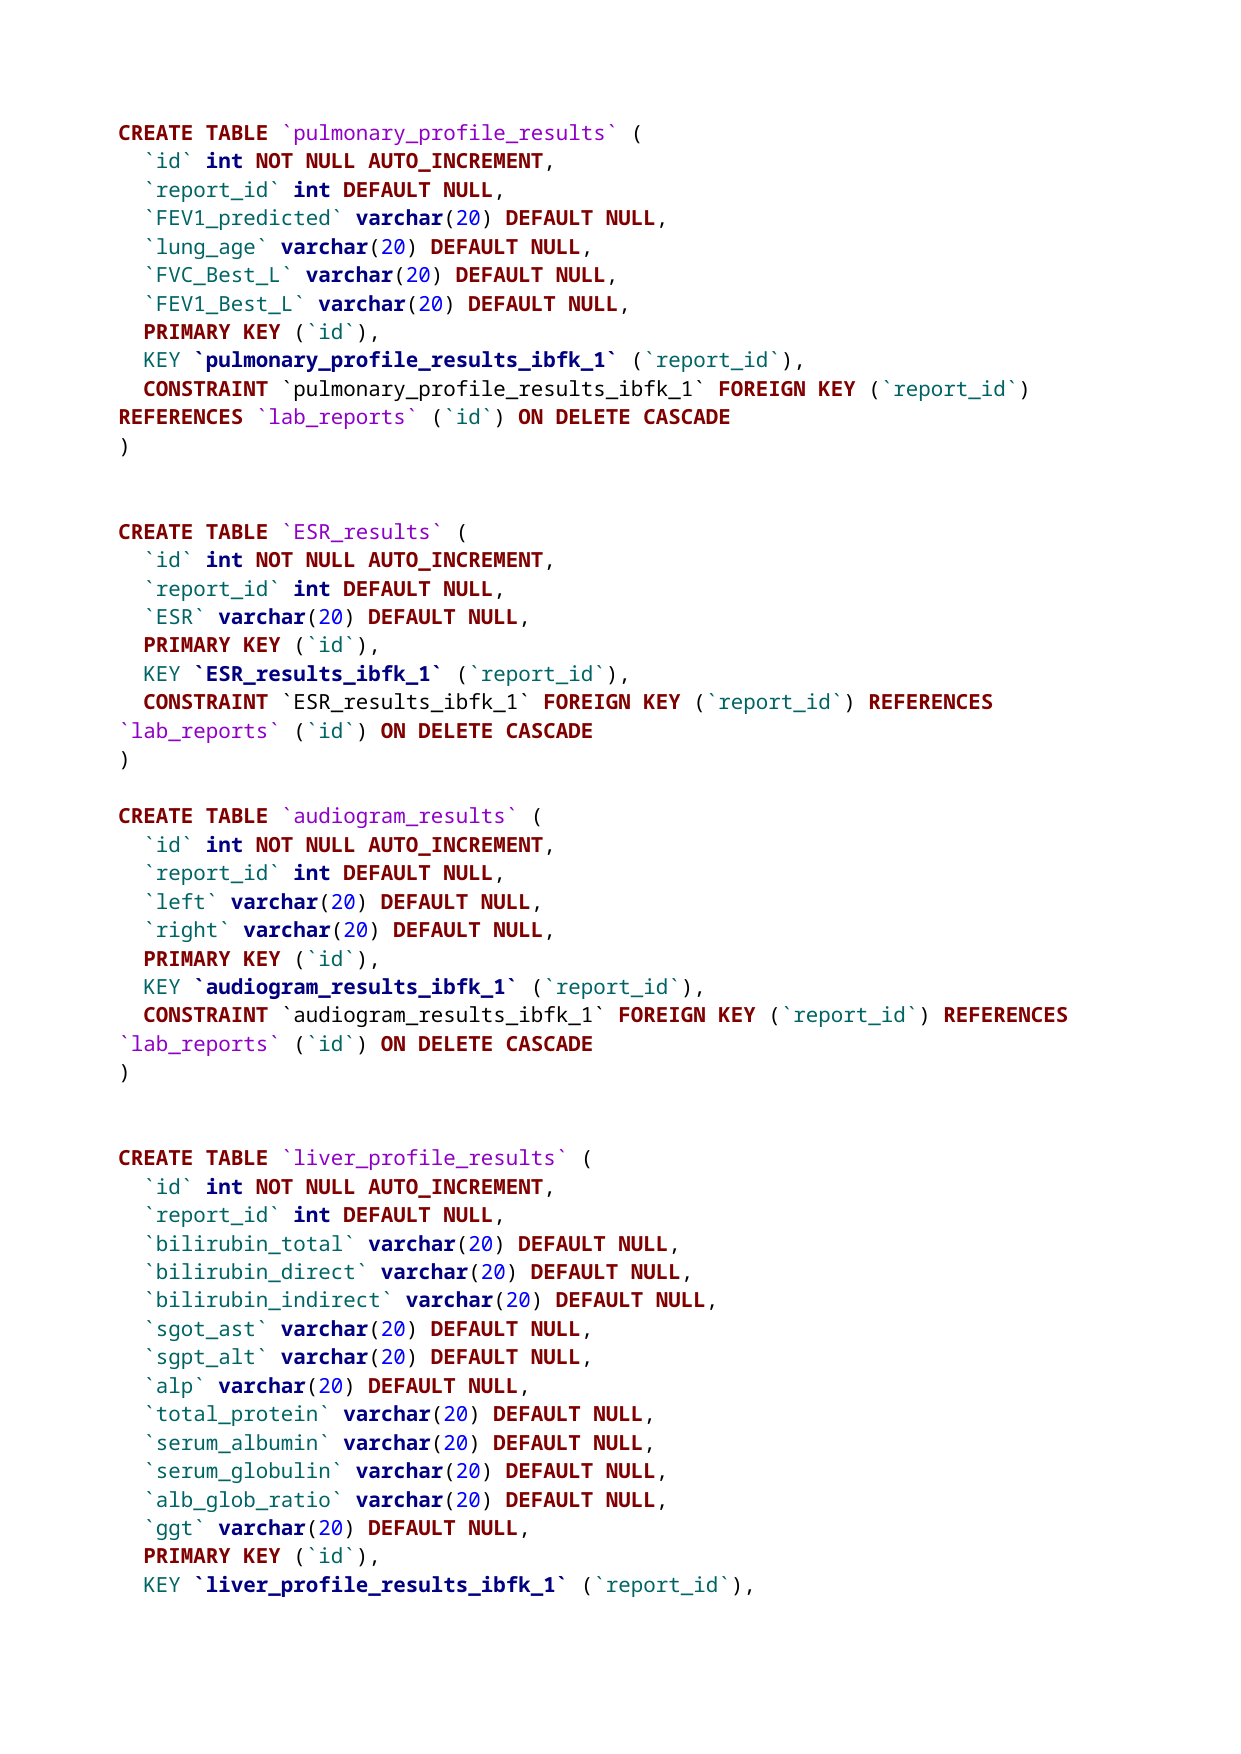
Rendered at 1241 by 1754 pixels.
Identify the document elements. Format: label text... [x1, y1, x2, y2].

text CONSTRAINT `pulmonary_profile_results_ibfk_1` FOREIGN KEY (`report_id`) REFERENCES `lab_reports` (`id`) ON DELETE CASCADE [118, 374, 1122, 431]
text CREATE TABLE `pulmonary_profile_results` ( [118, 118, 1122, 147]
text PRIMARY KEY (`id`), [118, 1542, 1122, 1570]
text `FVC_Best_L` varchar(20) DEFAULT NULL, [118, 260, 1122, 289]
text `alb_glob_ratio` varchar(20) DEFAULT NULL, [118, 1485, 1122, 1513]
text ) [118, 431, 1122, 459]
text CREATE TABLE `liver_profile_results` ( [118, 1143, 1122, 1172]
text KEY `ESR_results_ibfk_1` (`report_id`), [118, 659, 1122, 687]
text `FEV1_Best_L` varchar(20) DEFAULT NULL, [118, 289, 1122, 317]
text `id` int NOT NULL AUTO_INCREMENT, [118, 147, 1122, 175]
text `lung_age` varchar(20) DEFAULT NULL, [118, 232, 1122, 260]
text `bilirubin_total` varchar(20) DEFAULT NULL, [118, 1229, 1122, 1257]
text `FEV1_predicted` varchar(20) DEFAULT NULL, [118, 203, 1122, 232]
text PRIMARY KEY (`id`), [118, 631, 1122, 659]
text CREATE TABLE `ESR_results` ( [118, 517, 1122, 545]
text `id` int NOT NULL AUTO_INCREMENT, [118, 545, 1122, 574]
text PRIMARY KEY (`id`), [118, 944, 1122, 972]
text `ESR` varchar(20) DEFAULT NULL, [118, 602, 1122, 631]
text `total_protein` varchar(20) DEFAULT NULL, [118, 1399, 1122, 1428]
text `sgpt_alt` varchar(20) DEFAULT NULL, [118, 1342, 1122, 1371]
text `bilirubin_indirect` varchar(20) DEFAULT NULL, [118, 1286, 1122, 1314]
text `serum_globulin` varchar(20) DEFAULT NULL, [118, 1456, 1122, 1485]
text KEY `pulmonary_profile_results_ibfk_1` (`report_id`), [118, 346, 1122, 374]
text ) [118, 1057, 1122, 1086]
text `id` int NOT NULL AUTO_INCREMENT, [118, 830, 1122, 858]
text KEY `liver_profile_results_ibfk_1` (`report_id`), [118, 1570, 1122, 1598]
text `id` int NOT NULL AUTO_INCREMENT, [118, 1172, 1122, 1200]
text CREATE TABLE `audiogram_results` ( [118, 802, 1122, 830]
text CONSTRAINT `ESR_results_ibfk_1` FOREIGN KEY (`report_id`) REFERENCES `lab_reports` (`id`) ON DELETE CASCADE [118, 687, 1122, 744]
text `ggt` varchar(20) DEFAULT NULL, [118, 1513, 1122, 1542]
text `bilirubin_direct` varchar(20) DEFAULT NULL, [118, 1257, 1122, 1286]
text `report_id` int DEFAULT NULL, [118, 574, 1122, 602]
text `report_id` int DEFAULT NULL, [118, 858, 1122, 887]
text `report_id` int DEFAULT NULL, [118, 175, 1122, 203]
text PRIMARY KEY (`id`), [118, 317, 1122, 346]
text `serum_albumin` varchar(20) DEFAULT NULL, [118, 1428, 1122, 1456]
text `left` varchar(20) DEFAULT NULL, [118, 887, 1122, 915]
text `right` varchar(20) DEFAULT NULL, [118, 915, 1122, 944]
text KEY `audiogram_results_ibfk_1` (`report_id`), [118, 972, 1122, 1001]
text ) [118, 744, 1122, 773]
text CONSTRAINT `audiogram_results_ibfk_1` FOREIGN KEY (`report_id`) REFERENCES `lab_reports` (`id`) ON DELETE CASCADE [118, 1001, 1122, 1057]
text `report_id` int DEFAULT NULL, [118, 1200, 1122, 1229]
text `sgot_ast` varchar(20) DEFAULT NULL, [118, 1314, 1122, 1342]
text `alp` varchar(20) DEFAULT NULL, [118, 1371, 1122, 1399]
